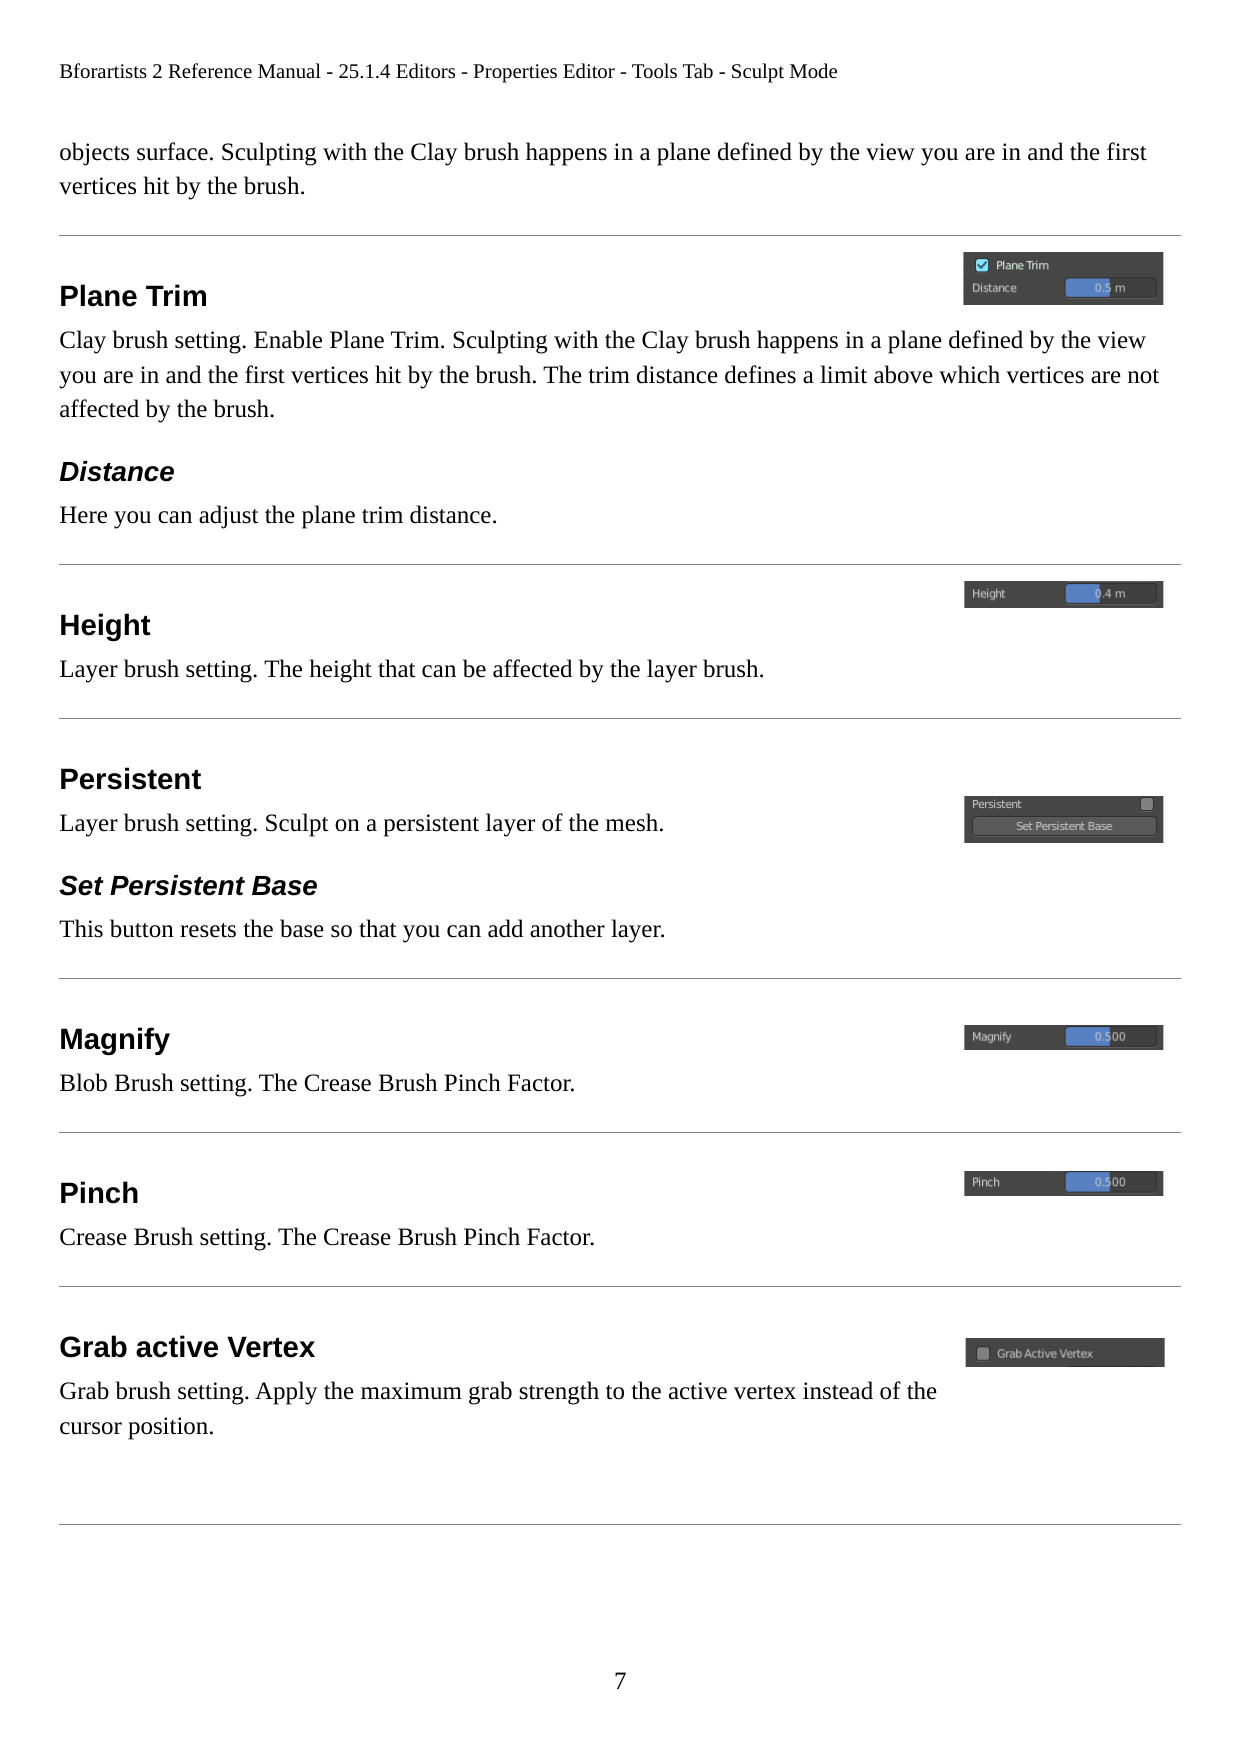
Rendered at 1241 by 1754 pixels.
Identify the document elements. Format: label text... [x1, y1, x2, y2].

text Grab brush setting. Apply the maximum grab strength to the active vertex instead of the cursor position. [59, 1376, 1181, 1439]
text Here you can adjust the plane trim distance. [59, 500, 1181, 529]
text Crease Brush setting. The Crease Brush Pinch Factor. [59, 1222, 1181, 1251]
text This button resets the base so that you can add another layer. [59, 914, 1181, 943]
picture [964, 581, 1164, 608]
subtitle Pinch [59, 1176, 1181, 1210]
text Layer brush setting. The height that can be affected by the layer brush. [59, 654, 1181, 683]
subtitle Magnify [59, 1022, 1181, 1056]
text objects surface. Sculpting with the Clay brush happens in a plane defined by the view you are in and the first vertices hit by the brush. [59, 137, 1181, 200]
subtitle Set Persistent Base [59, 870, 1181, 902]
subtitle Grab active Vertex [59, 1330, 1181, 1364]
text Blob Brush setting. The Crease Brush Pinch Factor. [59, 1068, 1181, 1097]
subtitle Persistent [59, 762, 1181, 796]
text Layer brush setting. Sculpt on a persistent layer of the mesh. [59, 808, 964, 837]
picture [964, 1025, 1164, 1050]
picture [964, 796, 1164, 843]
text Clay brush setting. Enable Plane Trim. Sculpting with the Clay brush happens in a plane defined by the view you are in and the first vertices hit by the brush. The trim distance defines a limit above which vertices are not affected by the brush. [59, 325, 1181, 423]
subtitle Height [59, 608, 1181, 642]
picture [964, 1171, 1164, 1196]
picture [963, 252, 1164, 305]
subtitle Plane Trim [59, 279, 1181, 313]
picture [965, 1338, 1165, 1367]
subtitle Distance [59, 456, 1181, 488]
